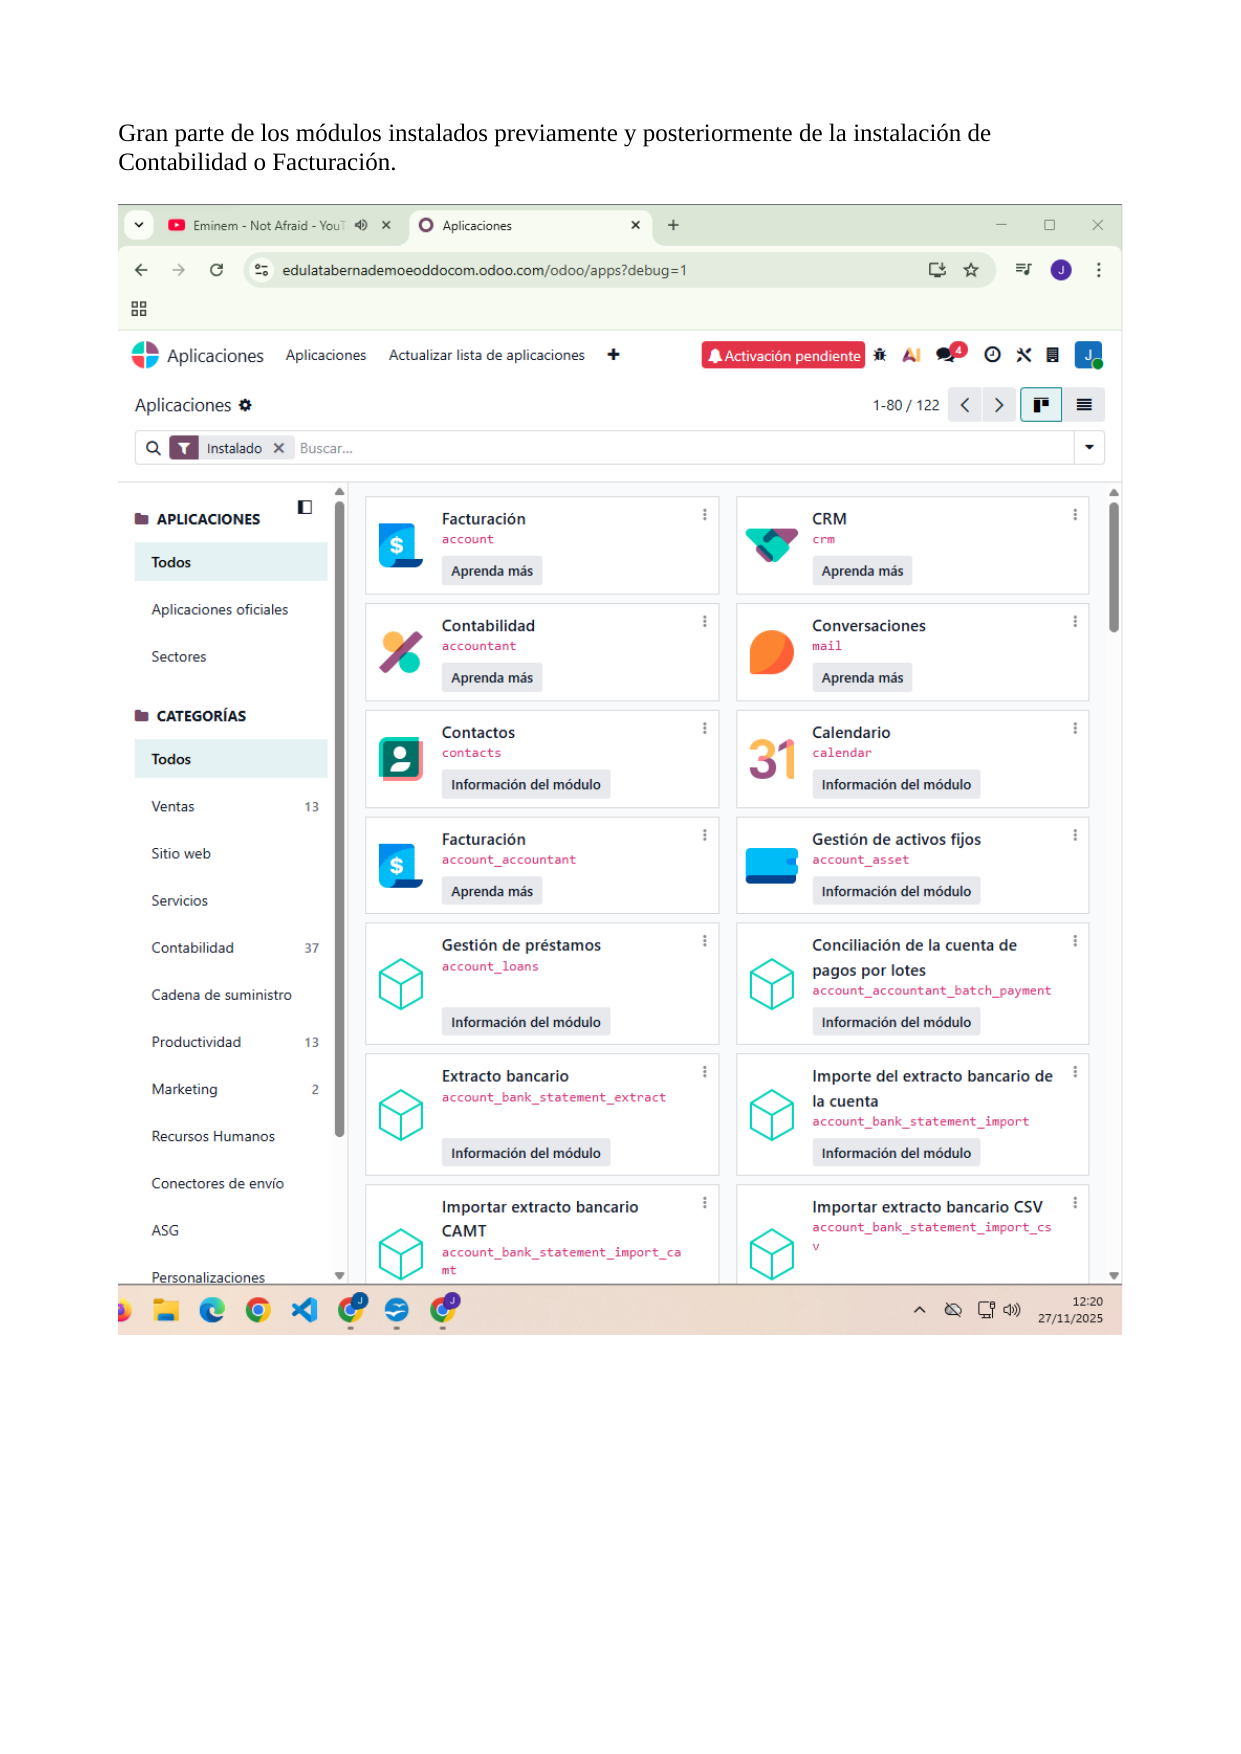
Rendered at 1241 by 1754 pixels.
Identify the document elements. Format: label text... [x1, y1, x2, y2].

text Gran parte de los módulos instalados previamente y posteriormente de la instalación de Contabilidad o Facturación. [118, 118, 1122, 176]
picture [118, 204, 1123, 1335]
